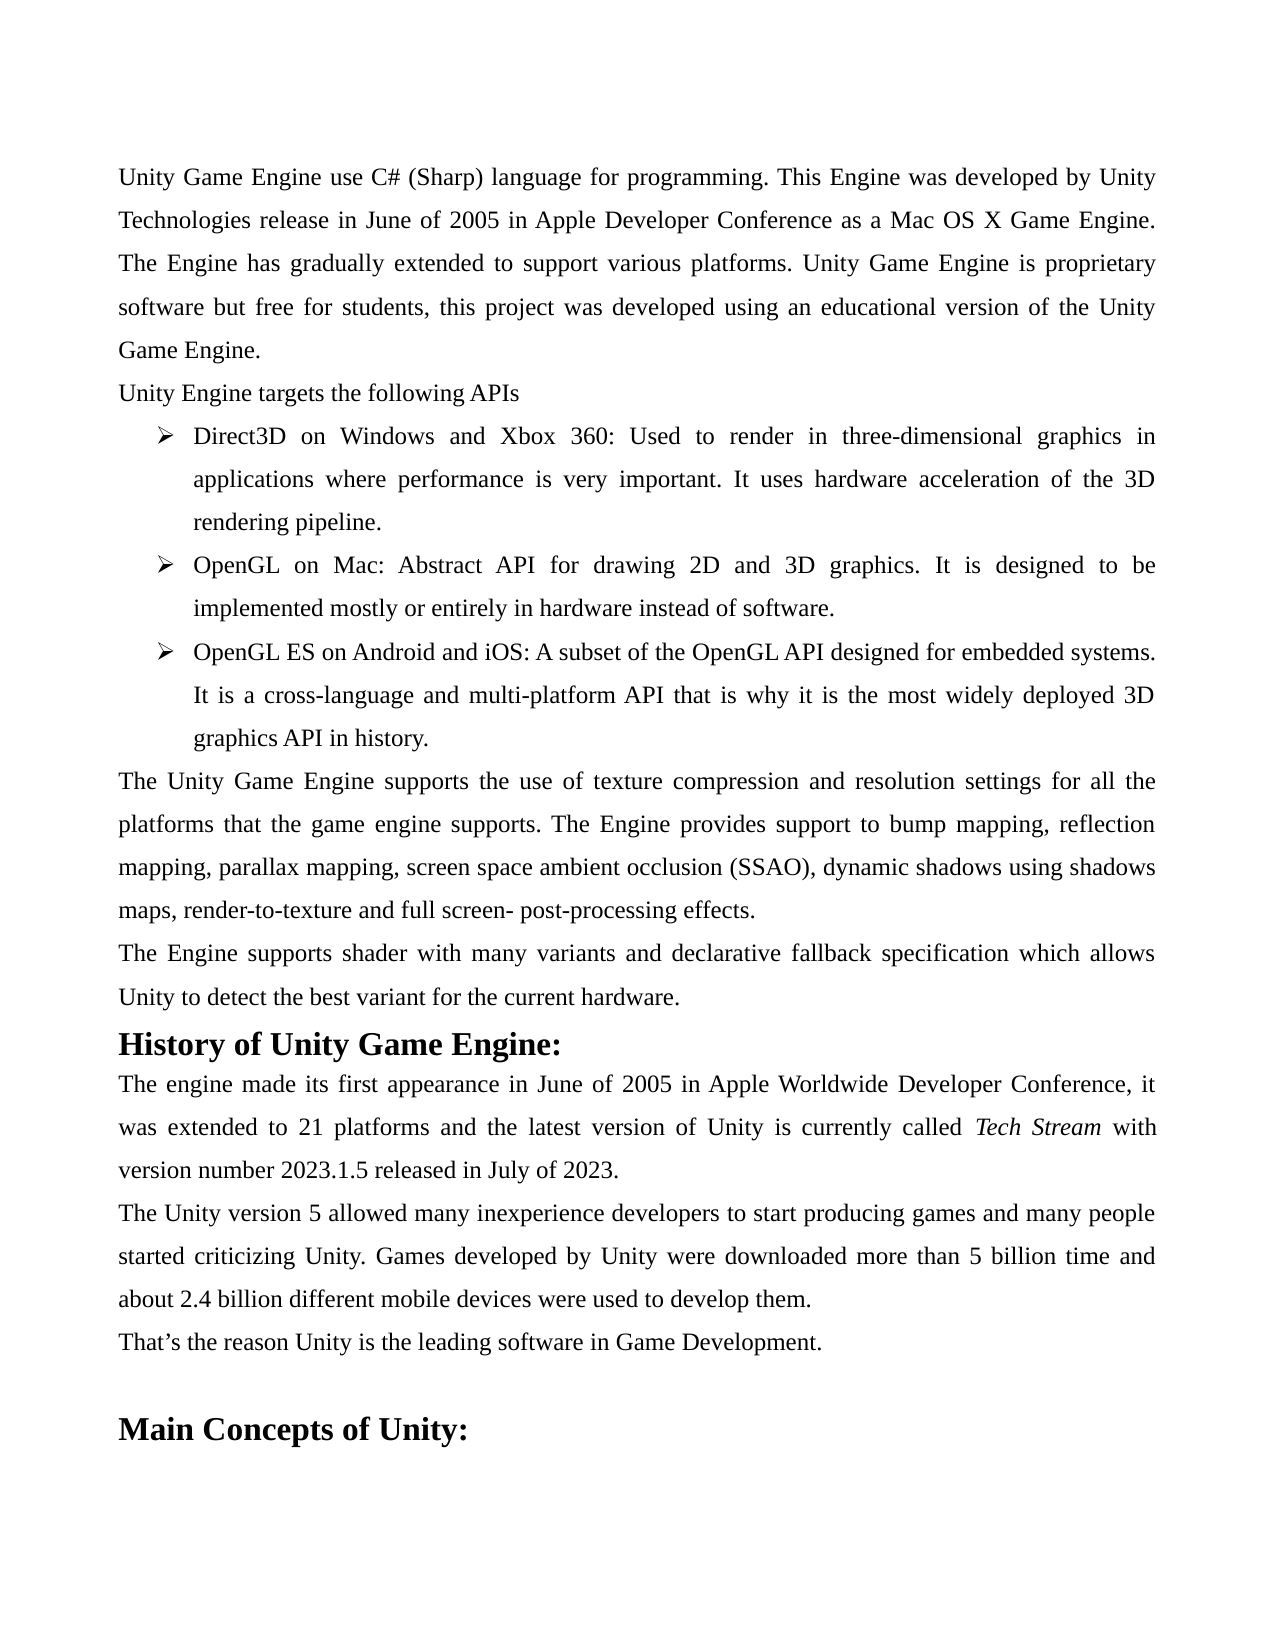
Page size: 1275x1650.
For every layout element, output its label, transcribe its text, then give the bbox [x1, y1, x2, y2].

list OpenGL ES on Android and iOS: A subset of the OpenGL API designed for embedded systems. It is a cross-language and multi-platform API that is why it is the most widely deployed 3D graphics API in history. [156, 637, 1157, 752]
text History of Unity Game Engine: [118, 1025, 1157, 1063]
text That’s the reason Unity is the leading software in Game Development. [118, 1327, 1157, 1356]
list OpenGL on Mac: Abstract API for drawing 2D and 3D graphics. It is designed to be implemented mostly or entirely in hardware instead of software. [156, 550, 1157, 622]
text The engine made its first appearance in June of 2005 in Apple Worldwide Developer Conference, it was extended to 21 platforms and the latest version of Unity is currently called Tech Stream with version number 2023.1.5 released in July of 2023. [118, 1069, 1157, 1184]
list Direct3D on Windows and Xbox 360: Used to render in three-dimensional graphics in applications where performance is very important. It uses hardware acceleration of the 3D rendering pipeline. [156, 421, 1157, 536]
text Unity Game Engine use C# (Sharp) language for programming. This Engine was developed by Unity Technologies release in June of 2005 in Apple Developer Conference as a Mac OS X Game Engine. The Engine has gradually extended to support various platforms. Unity Game Engine is proprietary software but free for students, this project was developed using an educational version of the Unity Game Engine. [118, 162, 1157, 363]
text The Unity version 5 allowed many inexperience developers to start producing games and many people started criticizing Unity. Games developed by Unity were downloaded more than 5 billion time and about 2.4 billion different mobile devices were used to develop them. [118, 1198, 1157, 1313]
text The Engine supports shader with many variants and declarative fallback specification which allows Unity to detect the best variant for the current hardware. [118, 938, 1157, 1010]
text Main Concepts of Unity: [118, 1409, 1157, 1447]
text Unity Engine targets the following APIs [118, 378, 1157, 407]
text The Unity Game Engine supports the use of texture compression and resolution settings for all the platforms that the game engine supports. The Engine provides support to bump mapping, reflection mapping, parallax mapping, screen space ambient occlusion (SSAO), dynamic shadows using shadows maps, render-to-texture and full screen- post-processing effects. [118, 766, 1157, 924]
